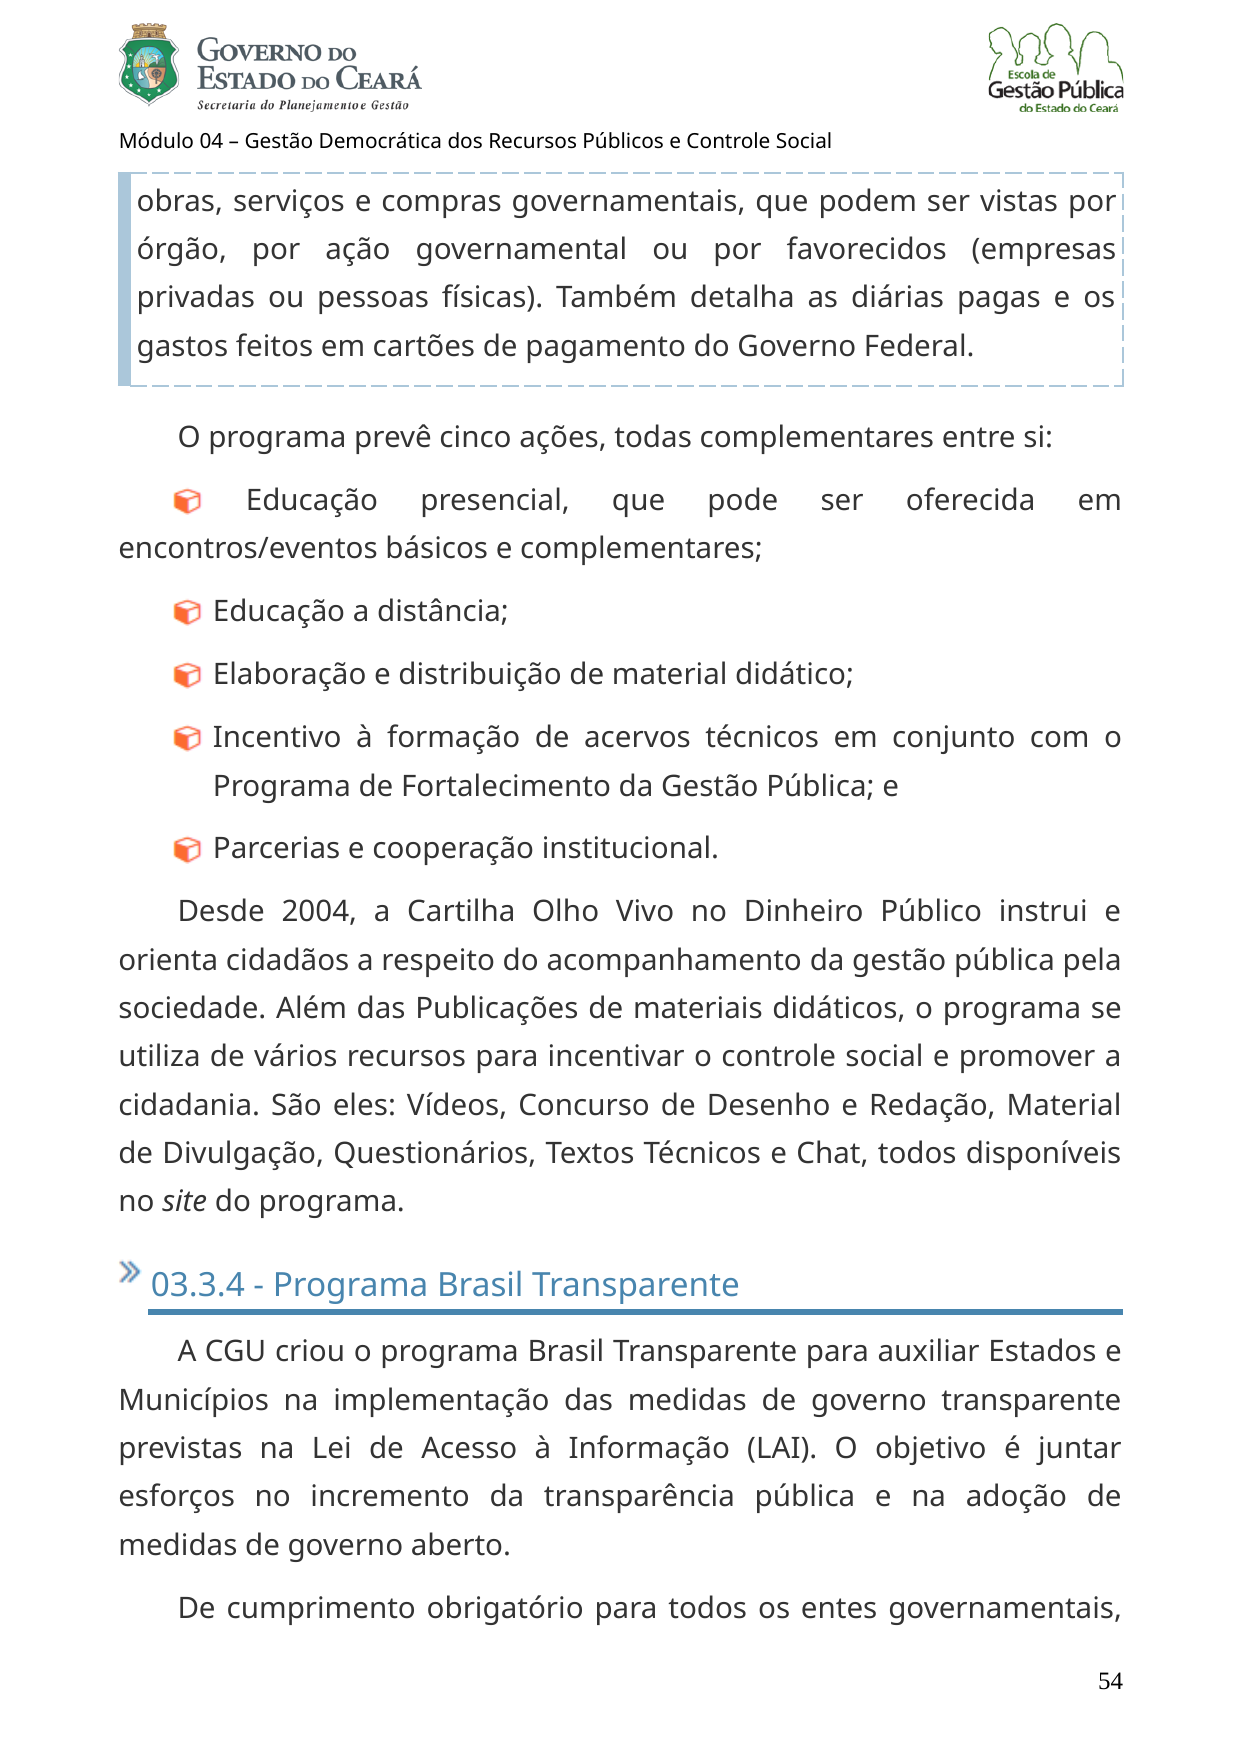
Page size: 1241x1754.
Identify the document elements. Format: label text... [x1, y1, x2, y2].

picture [110, 1254, 148, 1291]
picture [172, 833, 204, 864]
table_header [119, 173, 130, 385]
picture [118, 23, 1124, 112]
table_header obras, serviços e compras governamentais, que podem ser vistas por órgão, por ação governamental ou por favorecidos (empresas privadas ou pessoas físicas). Também detalha as diárias pagas e os gastos feitos em cartões de pagamento do Governo Federal. [131, 172, 1123, 385]
list Incentivo à formação de acervos técnicos em conjunto com o Programa de Fortalecimento da Gestão Pública; e [177, 716, 1123, 804]
text De cumprimento obrigatório para todos os entes governamentais, [118, 1586, 1123, 1627]
list Parcerias e cooperação institucional. [177, 827, 1123, 867]
picture [172, 485, 204, 515]
list Educação a distância; [177, 590, 1123, 630]
list Elaboração e distribuição de material didático; [177, 653, 1123, 693]
picture [172, 659, 204, 689]
picture [172, 722, 204, 752]
text O programa prevê cinco ações, todas complementares entre si: [118, 416, 1123, 456]
text A CGU criou o programa Brasil Transparente para auxiliar Estados e Municípios na implementação das medidas de governo transparente previstas na Lei de Acesso à Informação (LAI). O objetivo é juntar esforços no incremento da transparência pública e na adoção de medidas de governo aberto. [118, 1330, 1123, 1564]
subtitle 03.3.4 - Programa Brasil Transparente [148, 1258, 1123, 1309]
text Educação presencial, que pode ser oferecida em encontros/eventos básicos e complementares; [118, 479, 1123, 567]
picture [172, 596, 204, 626]
text Desde 2004, a Cartilha Olho Vivo no Dinheiro Público instrui e orienta cidadãos a respeito do acompanhamento da gestão pública pela sociedade. Além das Publicações de materiais didáticos, o programa se utiliza de vários recursos para incentivar o controle social e promover a cidadania. São eles: Vídeos, Concurso de Desenho e Redação, Material de Divulgação, Questionários, Textos Técnicos e Chat, todos disponíveis no site do programa. [118, 890, 1123, 1220]
